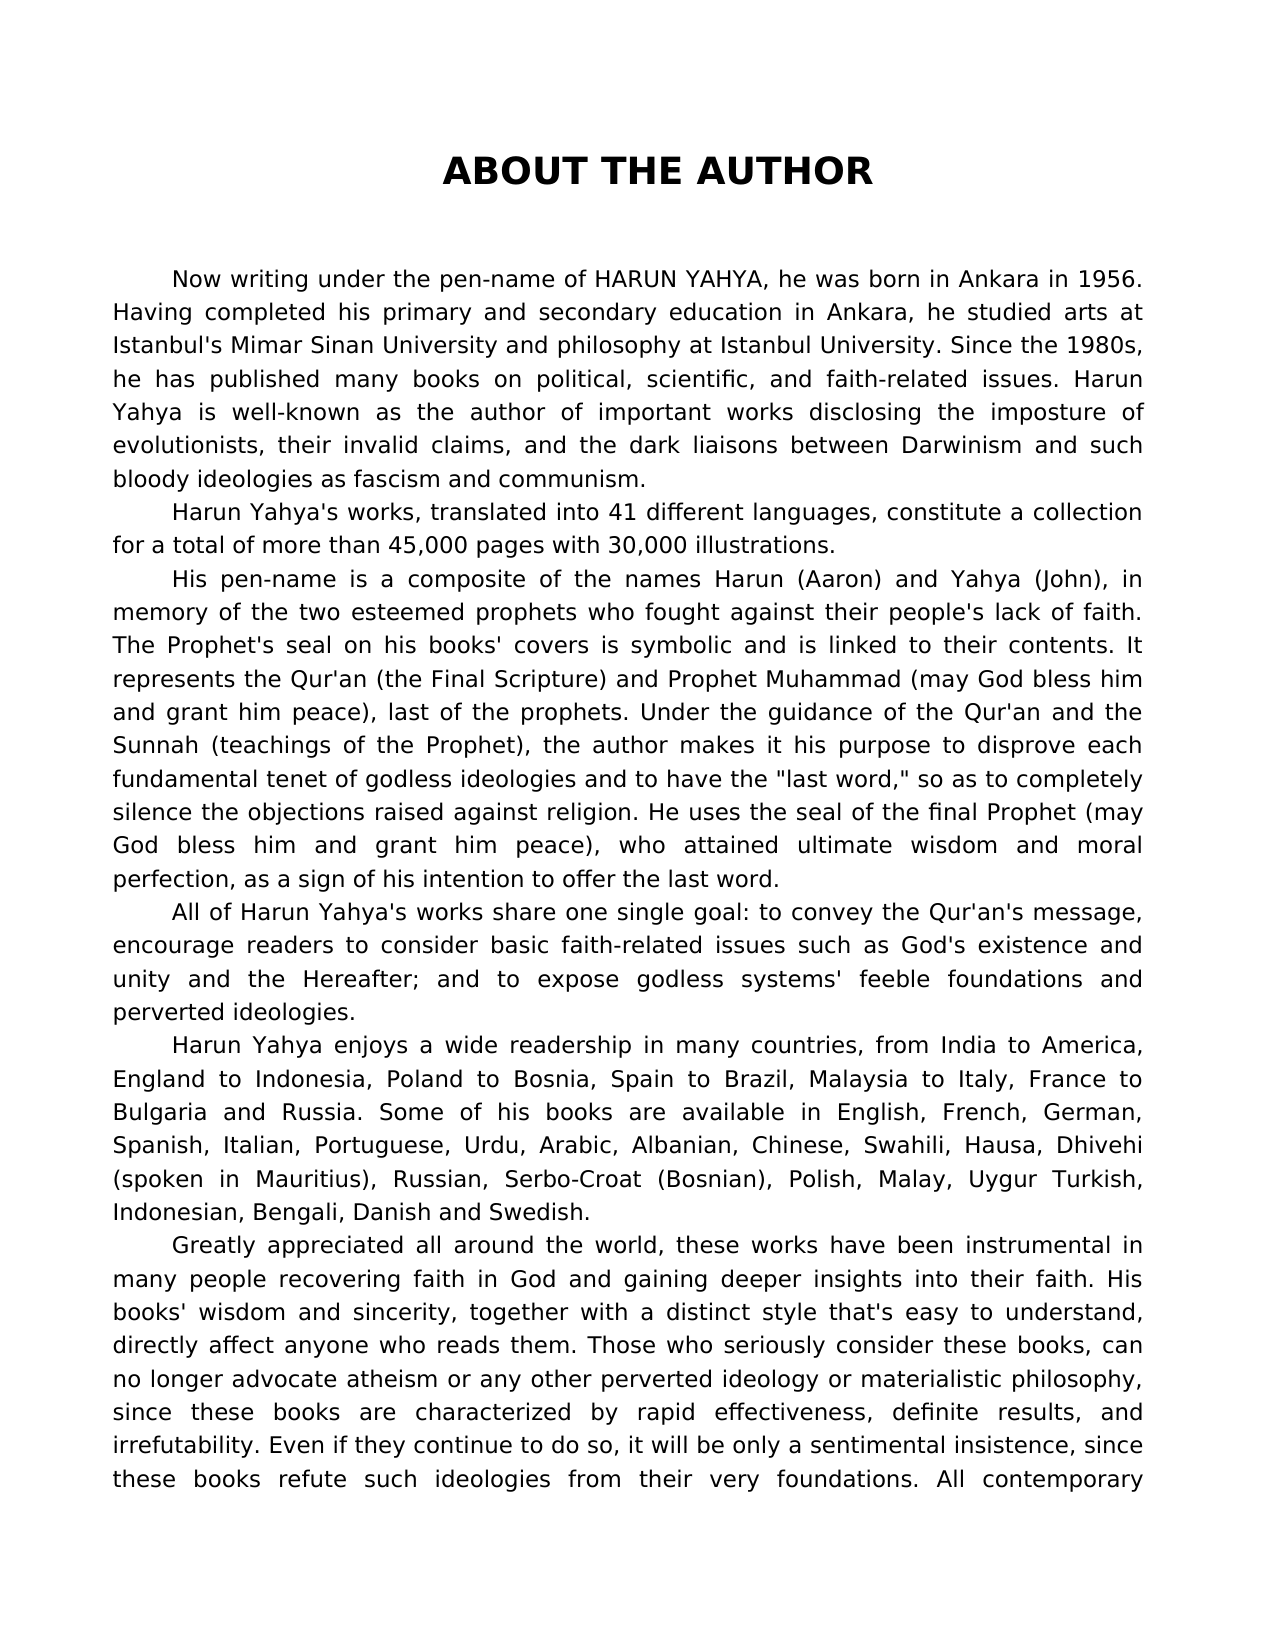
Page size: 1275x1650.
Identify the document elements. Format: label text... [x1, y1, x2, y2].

text Greatly appreciated all around the world, these works have been instrumental in many people recovering faith in God and gaining deeper insights into their faith. His books' wisdom and sincerity, together with a distinct style that's easy to understand, directly affect anyone who reads them. Those who seriously consider these books, can no longer advocate atheism or any other perverted ideology or materialistic philosophy, since these books are characterized by rapid effectiveness, definite results, and irrefutability. Even if they continue to do so, it will be only a sentimental insistence, since these books refute such ideologies from their very foundations. All contemporary [112, 1227, 1145, 1494]
text All of Harun Yahya's works share one single goal: to convey the Qur'an's message, encourage readers to consider basic faith-related issues such as God's existence and unity and the Hereafter; and to expose godless systems' feeble foundations and perverted ideologies. [112, 894, 1145, 1027]
text His pen-name is a composite of the names Harun (Aaron) and Yahya (John), in memory of the two esteemed prophets who fought against their people's lack of faith. The Prophet's seal on his books' covers is symbolic and is linked to their contents. It represents the Qur'an (the Final Scripture) and Prophet Muhammad (may God bless him and grant him peace), last of the prophets. Under the guidance of the Qur'an and the Sunnah (teachings of the Prophet), the author makes it his purpose to disprove each fundamental tenet of godless ideologies and to have the "last word," so as to completely silence the objections raised against religion. He uses the seal of the final Prophet (may God bless him and grant him peace), who attained ultimate wisdom and moral perfection, as a sign of his intention to offer the last word. [112, 560, 1145, 894]
text About the Author [112, 150, 1145, 194]
text Harun Yahya enjoys a wide readership in many countries, from India to America, England to Indonesia, Poland to Bosnia, Spain to Brazil, Malaysia to Italy, France to Bulgaria and Russia. Some of his books are available in English, French, German, Spanish, Italian, Portuguese, Urdu, Arabic, Albanian, Chinese, Swahili, Hausa, Dhivehi (spoken in Mauritius), Russian, Serbo-Croat (Bosnian), Polish, Malay, Uygur Turkish, Indonesian, Bengali, Danish and Swedish. [112, 1027, 1145, 1227]
text Now writing under the pen-name of HARUN YAHYA, he was born in Ankara in 1956. Having completed his primary and secondary education in Ankara, he studied arts at Istanbul's Mimar Sinan University and philosophy at Istanbul University. Since the 1980s, he has published many books on political, scientific, and faith-related issues. Harun Yahya is well-known as the author of important works disclosing the imposture of evolutionists, their invalid claims, and the dark liaisons between Darwinism and such bloody ideologies as fascism and communism. [112, 260, 1145, 494]
text Harun Yahya's works, translated into 41 different languages, constitute a collection for a total of more than 45,000 pages with 30,000 illustrations. [112, 494, 1145, 560]
